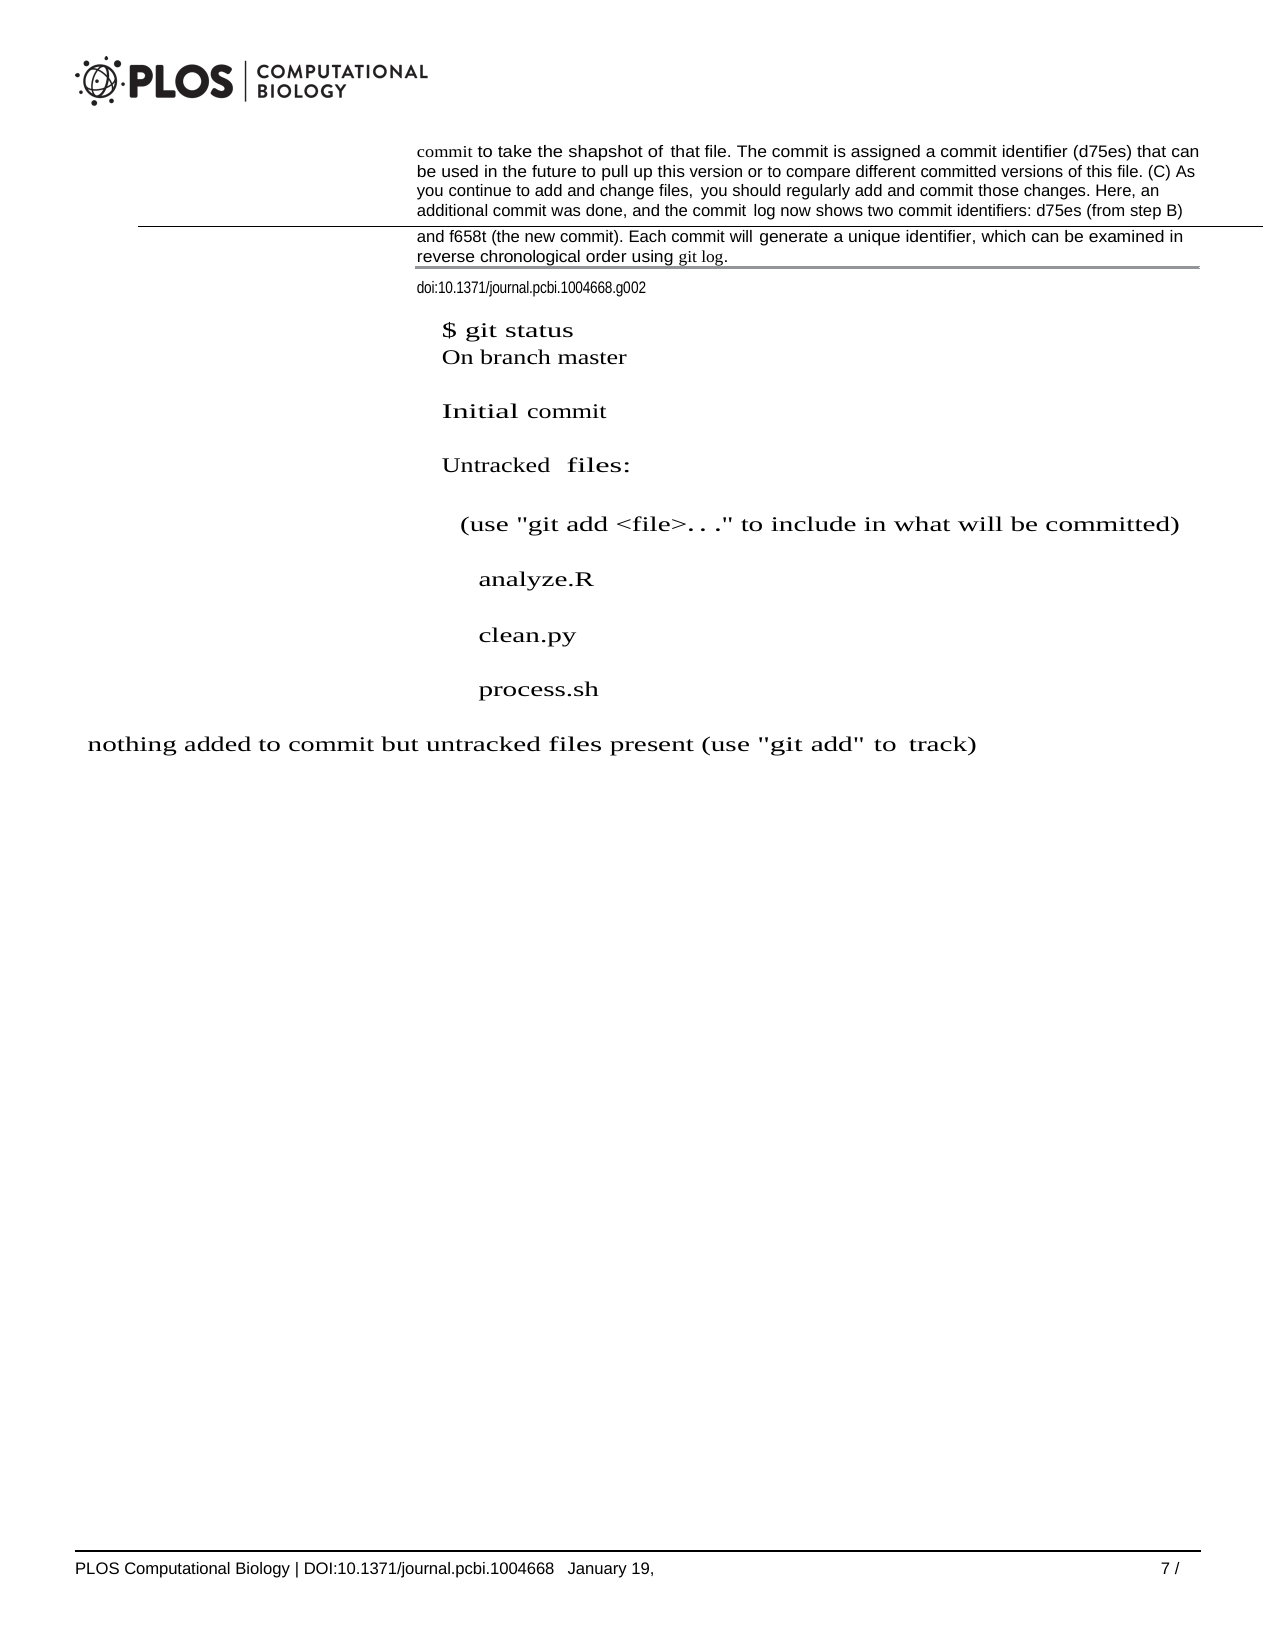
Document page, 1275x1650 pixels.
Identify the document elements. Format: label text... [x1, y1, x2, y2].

text clean.py process.sh [478, 622, 695, 701]
text nothing added to commit but untracked files present (use "git add" to track) [62, 732, 1198, 756]
text doi:10.1371/journal.pcbi.1004668.g002 [417, 277, 1212, 297]
text On branch master Initial commit Untracked files: [442, 345, 695, 477]
text $ git status [442, 318, 1212, 342]
text and f658t (the new commit). Each commit will generate a unique identifier, which can be examined in reverse chronological order using git log. [417, 227, 1199, 266]
text commit to take the shapshot of that file. The commit is assigned a commit identifier (d75es) that can be used in the future to pull up this version or to compare different committed versions of this file. (C) As you continue to add and change files, you should regularly add and commit those changes. Here, an additional commit was done, and the commit log now shows two commit identifiers: d75es (from step B) [417, 142, 1199, 226]
text (use "git add <file>.. ." to include in what will be committed) analyze.R [460, 509, 1199, 591]
